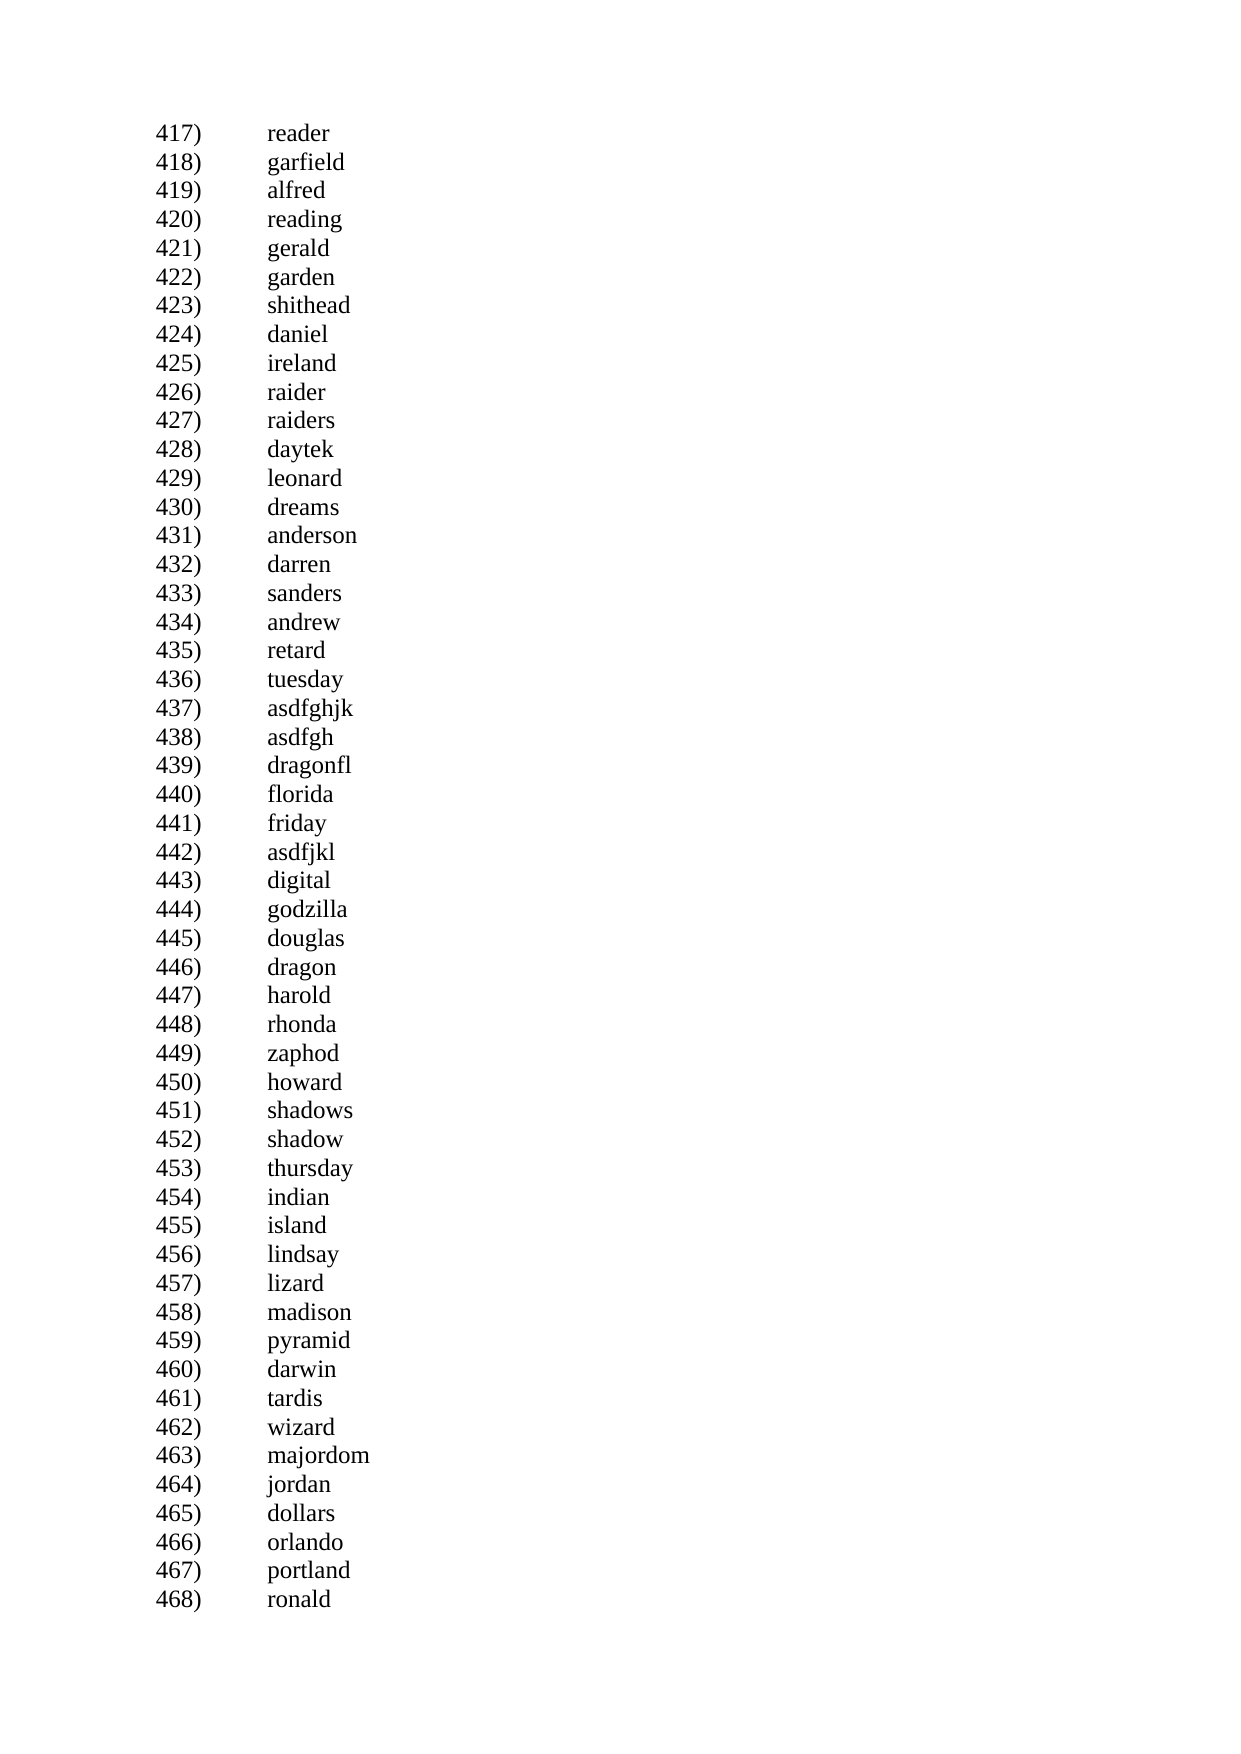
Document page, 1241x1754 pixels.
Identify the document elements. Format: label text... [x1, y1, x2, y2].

list orlando [156, 1527, 1122, 1556]
list digital [156, 866, 1122, 894]
list pyramid [156, 1326, 1122, 1354]
list shadow [156, 1124, 1122, 1153]
list darwin [156, 1354, 1122, 1383]
list rhonda [156, 1009, 1122, 1038]
list darren [156, 549, 1122, 578]
list madison [156, 1297, 1122, 1326]
list shithead [156, 291, 1122, 319]
list shadows [156, 1096, 1122, 1124]
list wizard [156, 1412, 1122, 1441]
list indian [156, 1182, 1122, 1211]
list friday [156, 808, 1122, 837]
list ronald [156, 1584, 1122, 1613]
list raider [156, 377, 1122, 406]
list zaphod [156, 1038, 1122, 1067]
list asdfgh [156, 722, 1122, 751]
list anderson [156, 521, 1122, 549]
list thursday [156, 1153, 1122, 1182]
list ireland [156, 348, 1122, 377]
list howard [156, 1067, 1122, 1096]
list andrew [156, 607, 1122, 636]
list retard [156, 636, 1122, 664]
list dragon [156, 952, 1122, 981]
list portland [156, 1556, 1122, 1584]
list leonard [156, 463, 1122, 492]
list dreams [156, 492, 1122, 521]
list tuesday [156, 664, 1122, 693]
list florida [156, 779, 1122, 808]
list douglas [156, 923, 1122, 952]
list daytek [156, 434, 1122, 463]
list tardis [156, 1383, 1122, 1412]
list gerald [156, 233, 1122, 262]
list alfred [156, 176, 1122, 204]
list majordom [156, 1441, 1122, 1469]
list raiders [156, 406, 1122, 434]
list garden [156, 262, 1122, 291]
list dragonfl [156, 751, 1122, 779]
list lindsay [156, 1239, 1122, 1268]
list asdfghjk [156, 693, 1122, 722]
list sanders [156, 578, 1122, 607]
list daniel [156, 319, 1122, 348]
list jordan [156, 1469, 1122, 1498]
list reading [156, 204, 1122, 233]
list lizard [156, 1268, 1122, 1297]
list godzilla [156, 894, 1122, 923]
list dollars [156, 1498, 1122, 1527]
list garfield [156, 147, 1122, 176]
list reader [156, 118, 1122, 147]
list harold [156, 981, 1122, 1009]
list asdfjkl [156, 837, 1122, 866]
list island [156, 1211, 1122, 1239]
